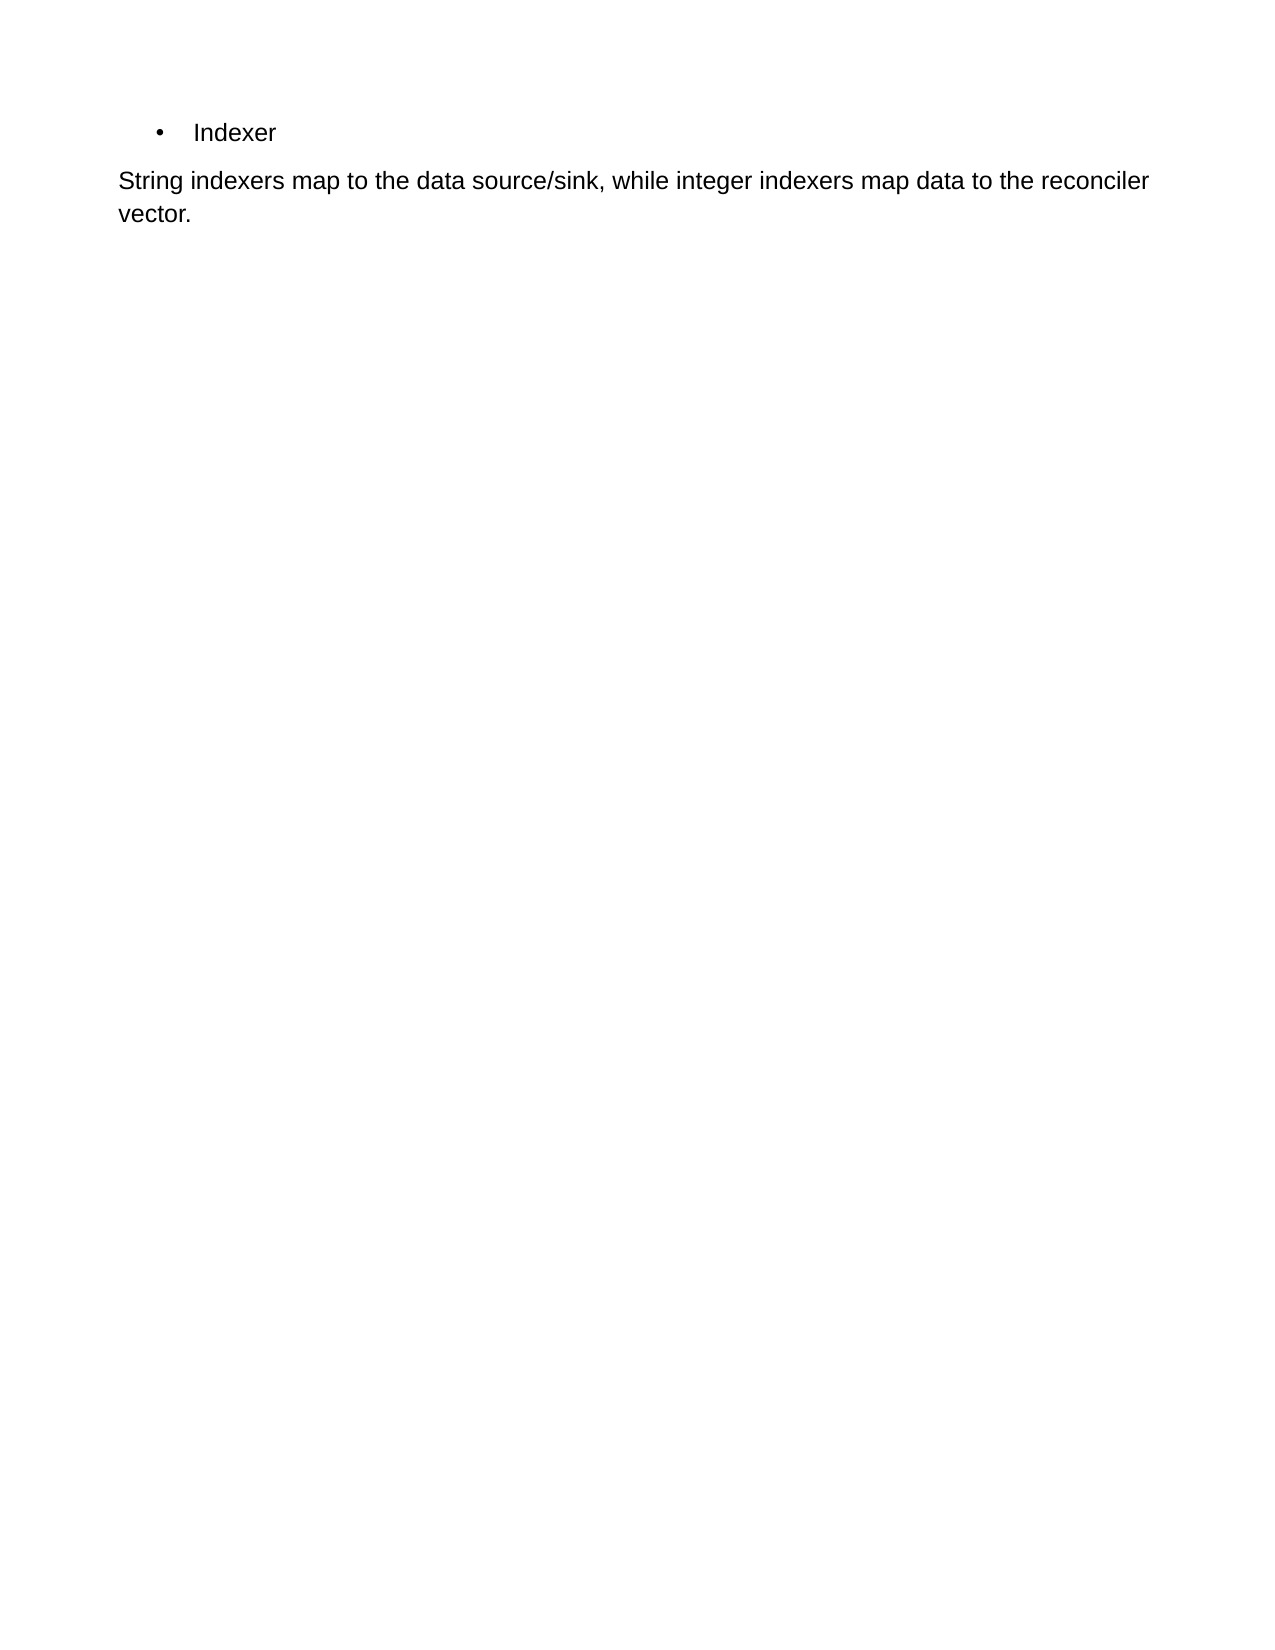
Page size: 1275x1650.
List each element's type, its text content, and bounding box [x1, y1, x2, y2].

text String indexers map to the data source/sink, while integer indexers map data to the reconciler vector. [118, 166, 1157, 228]
list Indexer [156, 118, 1157, 147]
